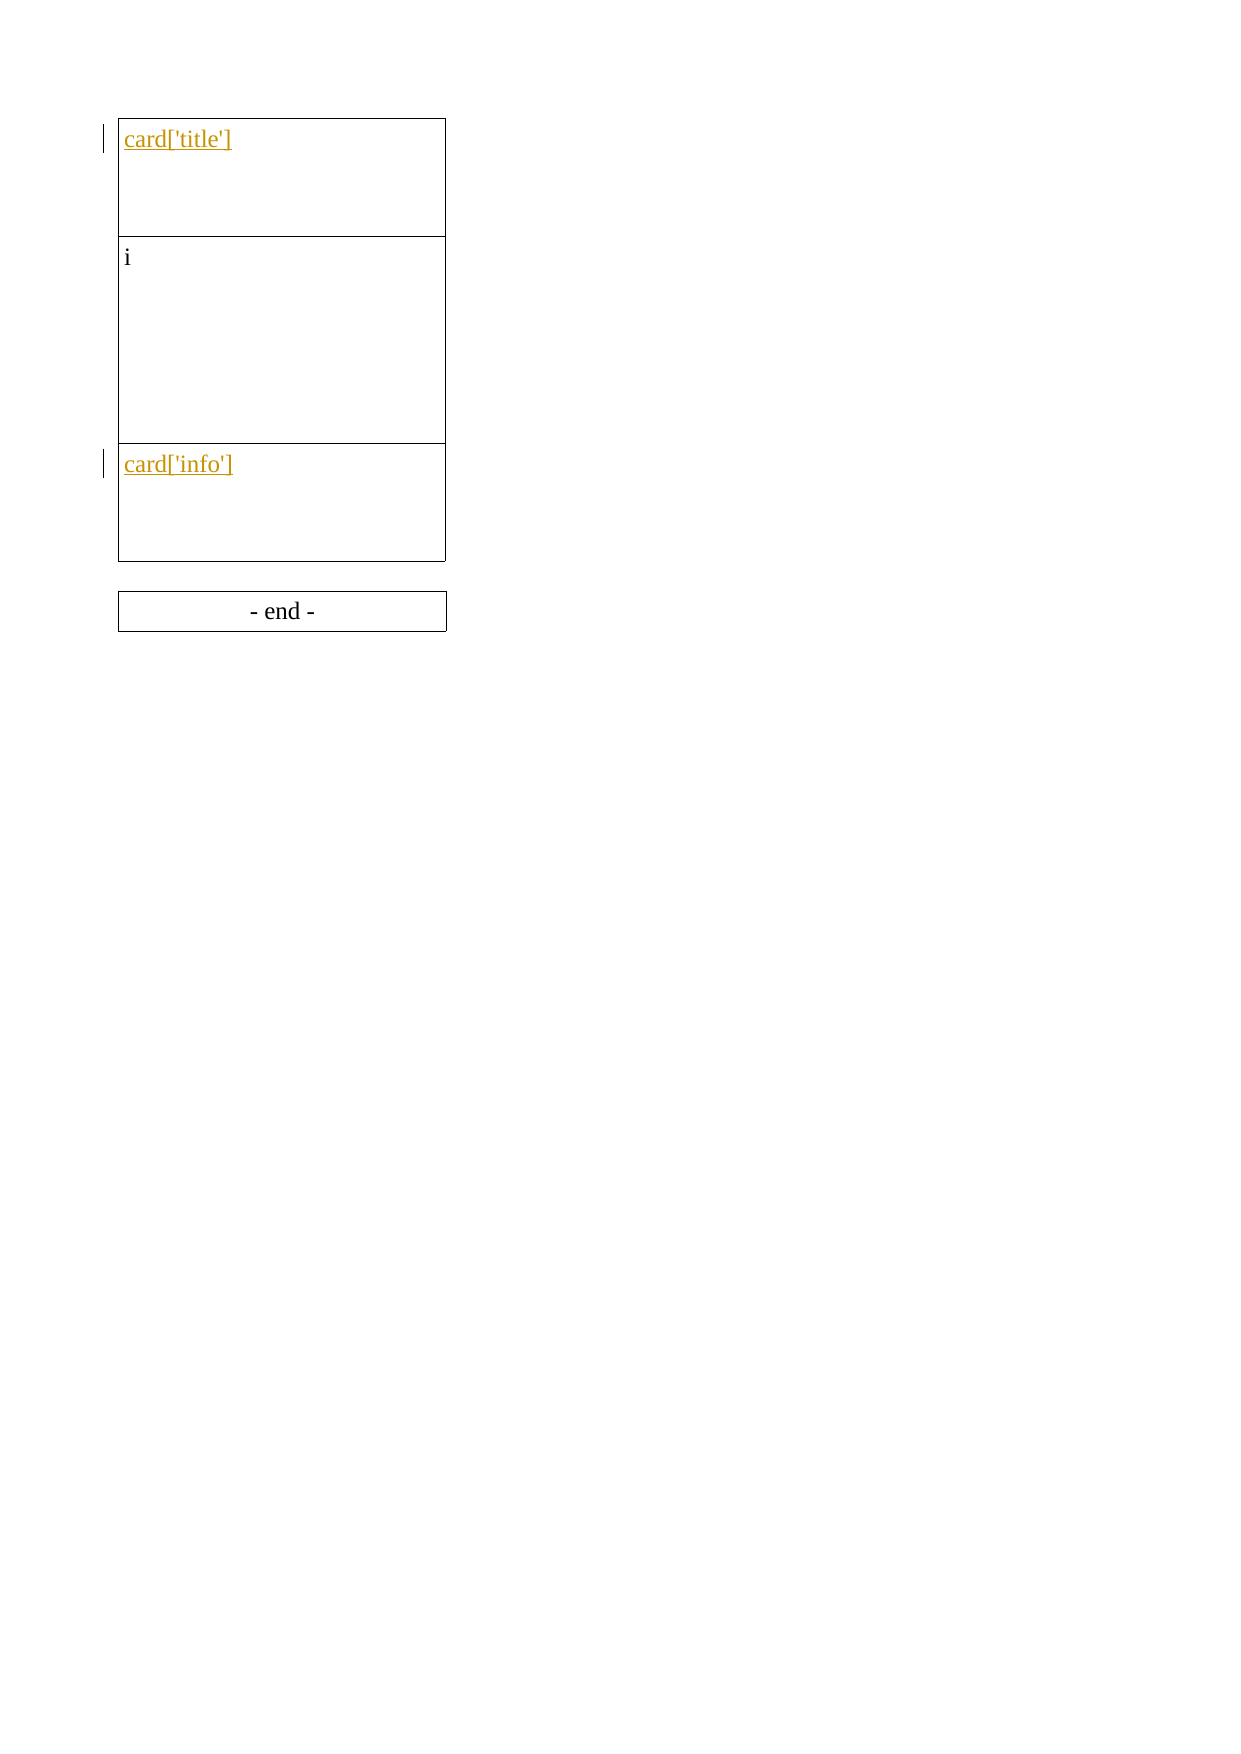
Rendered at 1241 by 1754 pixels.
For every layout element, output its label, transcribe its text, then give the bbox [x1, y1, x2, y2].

table_cell i [119, 237, 445, 443]
table_header - end - [119, 592, 446, 631]
table_header card['title'] [119, 119, 445, 236]
table_cell card['info'] [119, 444, 445, 561]
